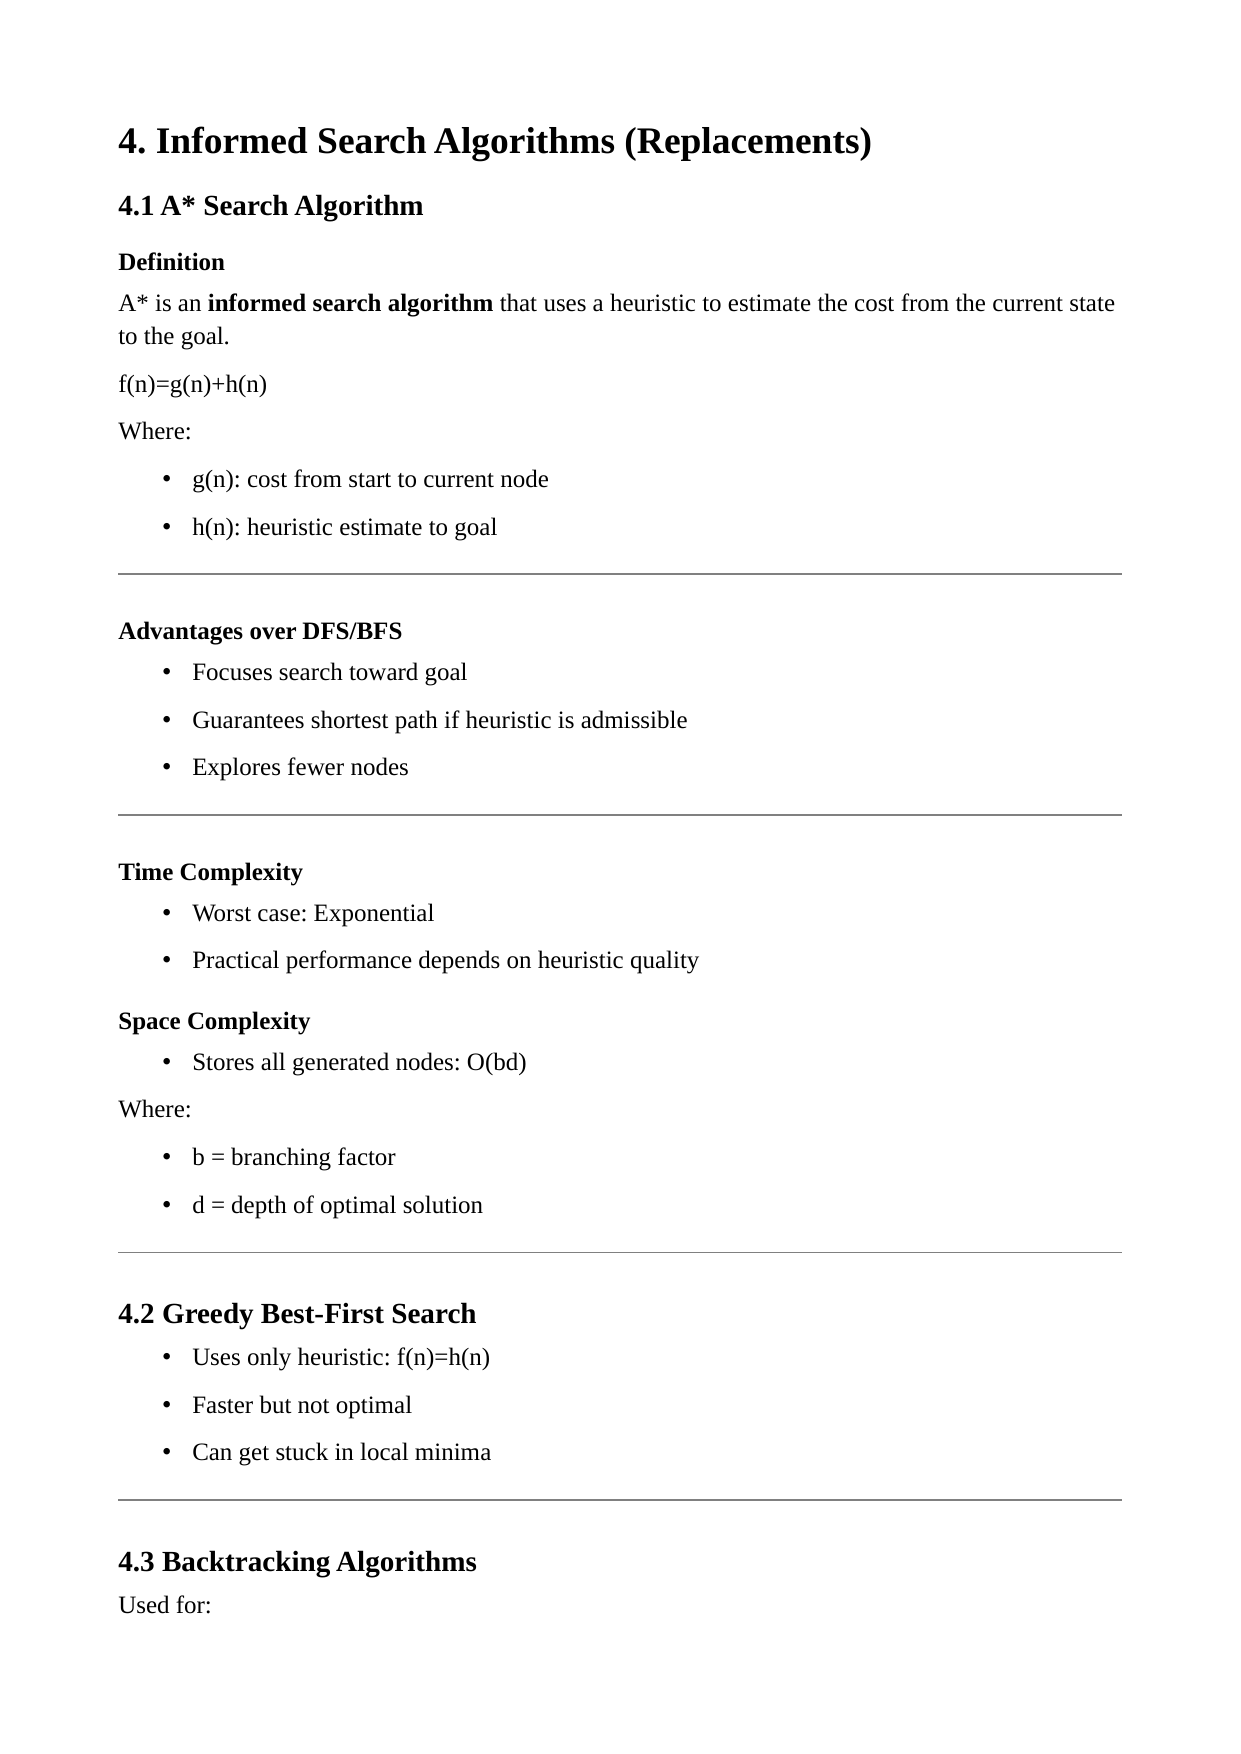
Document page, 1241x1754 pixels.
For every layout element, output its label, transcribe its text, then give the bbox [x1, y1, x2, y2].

list h(n): heuristic estimate to goal [162, 512, 1122, 540]
list Stores all generated nodes: O(bd) [162, 1047, 1122, 1076]
list Can get stuck in local minima [162, 1437, 1122, 1466]
subtitle Space Complexity [118, 1006, 1122, 1034]
subtitle 4. Informed Search Algorithms (Replacements) [118, 118, 1122, 161]
list Worst case: Exponential [162, 898, 1122, 927]
text Where: [118, 416, 1122, 445]
list Faster but not optimal [162, 1390, 1122, 1419]
list b = branching factor [162, 1142, 1122, 1171]
text Used for: [118, 1590, 1122, 1619]
text f(n)=g(n)+h(n) [118, 369, 1122, 397]
subtitle 4.1 A* Search Algorithm [118, 188, 1122, 222]
list Focuses search toward goal [162, 657, 1122, 686]
list d = depth of optimal solution [162, 1190, 1122, 1218]
subtitle Definition [118, 247, 1122, 276]
list Practical performance depends on heuristic quality [162, 946, 1122, 974]
list Explores fewer nodes [162, 752, 1122, 781]
list Uses only heuristic: f(n)=h(n) [162, 1342, 1122, 1371]
text Where: [118, 1094, 1122, 1123]
list g(n): cost from start to current node [162, 464, 1122, 493]
subtitle 4.2 Greedy Best-First Search [118, 1296, 1122, 1330]
text A* is an informed search algorithm that uses a heuristic to estimate the cost from the current state to the goal. [118, 288, 1122, 350]
subtitle 4.3 Backtracking Algorithms [118, 1544, 1122, 1577]
subtitle Time Complexity [118, 857, 1122, 886]
subtitle Advantages over DFS/BFS [118, 616, 1122, 645]
list Guarantees shortest path if heuristic is admissible [162, 705, 1122, 733]
